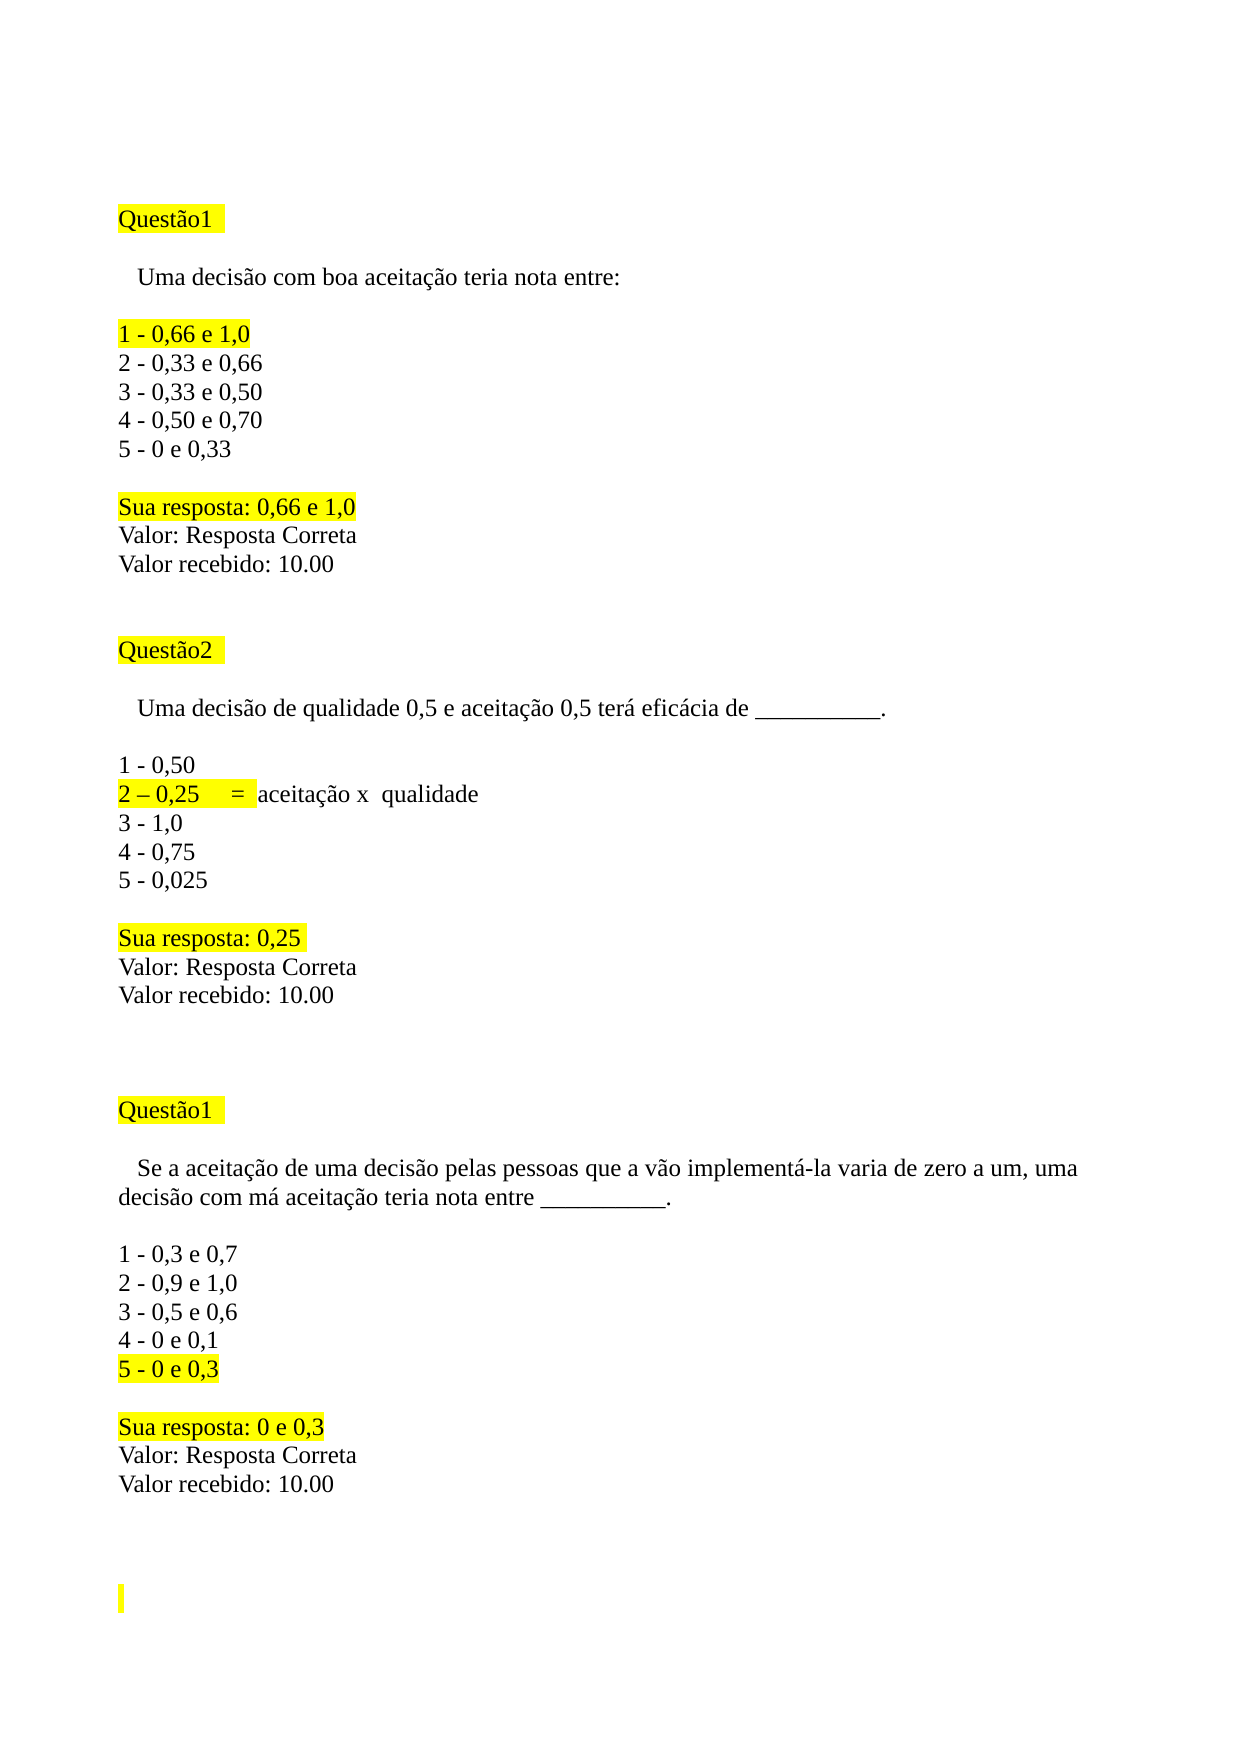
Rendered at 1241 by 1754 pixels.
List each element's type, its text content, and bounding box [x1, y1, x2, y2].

text 3 - 0,5 e 0,6 [118, 1297, 1122, 1326]
text 2 – 0,25 = aceitação x qualidade [118, 779, 1122, 808]
text Se a aceitação de uma decisão pelas pessoas que a vão implementá-la varia de zero a um, uma decisão com má aceitação teria nota entre __________. [118, 1153, 1122, 1211]
text Uma decisão de qualidade 0,5 e aceitação 0,5 terá eficácia de __________. [118, 693, 1122, 722]
text Questão1 [118, 204, 1122, 233]
text Valor recebido: 10.00 [118, 1469, 1122, 1498]
text Valor recebido: 10.00 [118, 981, 1122, 1009]
text 1 - 0,66 e 1,0 [118, 319, 1122, 348]
text Valor: Resposta Correta [118, 952, 1122, 981]
text 2 - 0,33 e 0,66 [118, 348, 1122, 377]
text 3 - 1,0 [118, 808, 1122, 837]
text 1 - 0,50 [118, 751, 1122, 779]
text Sua resposta: 0 e 0,3 [118, 1412, 1122, 1441]
text 1 - 0,3 e 0,7 [118, 1239, 1122, 1268]
text Valor: Resposta Correta [118, 521, 1122, 549]
text 3 - 0,33 e 0,50 [118, 377, 1122, 406]
text 2 - 0,9 e 1,0 [118, 1268, 1122, 1297]
text Valor recebido: 10.00 [118, 549, 1122, 578]
text Questão2 [118, 636, 1122, 664]
text Questão1 [118, 1096, 1122, 1124]
text Uma decisão com boa aceitação teria nota entre: [118, 262, 1122, 291]
text 4 - 0,50 e 0,70 [118, 406, 1122, 434]
text 4 - 0,75 [118, 837, 1122, 866]
text 5 - 0 e 0,3 [118, 1354, 1122, 1383]
text Valor: Resposta Correta [118, 1441, 1122, 1469]
text 5 - 0,025 [118, 866, 1122, 894]
text 4 - 0 e 0,1 [118, 1326, 1122, 1354]
text Sua resposta: 0,66 e 1,0 [118, 492, 1122, 521]
text Sua resposta: 0,25 [118, 923, 1122, 952]
text 5 - 0 e 0,33 [118, 434, 1122, 463]
